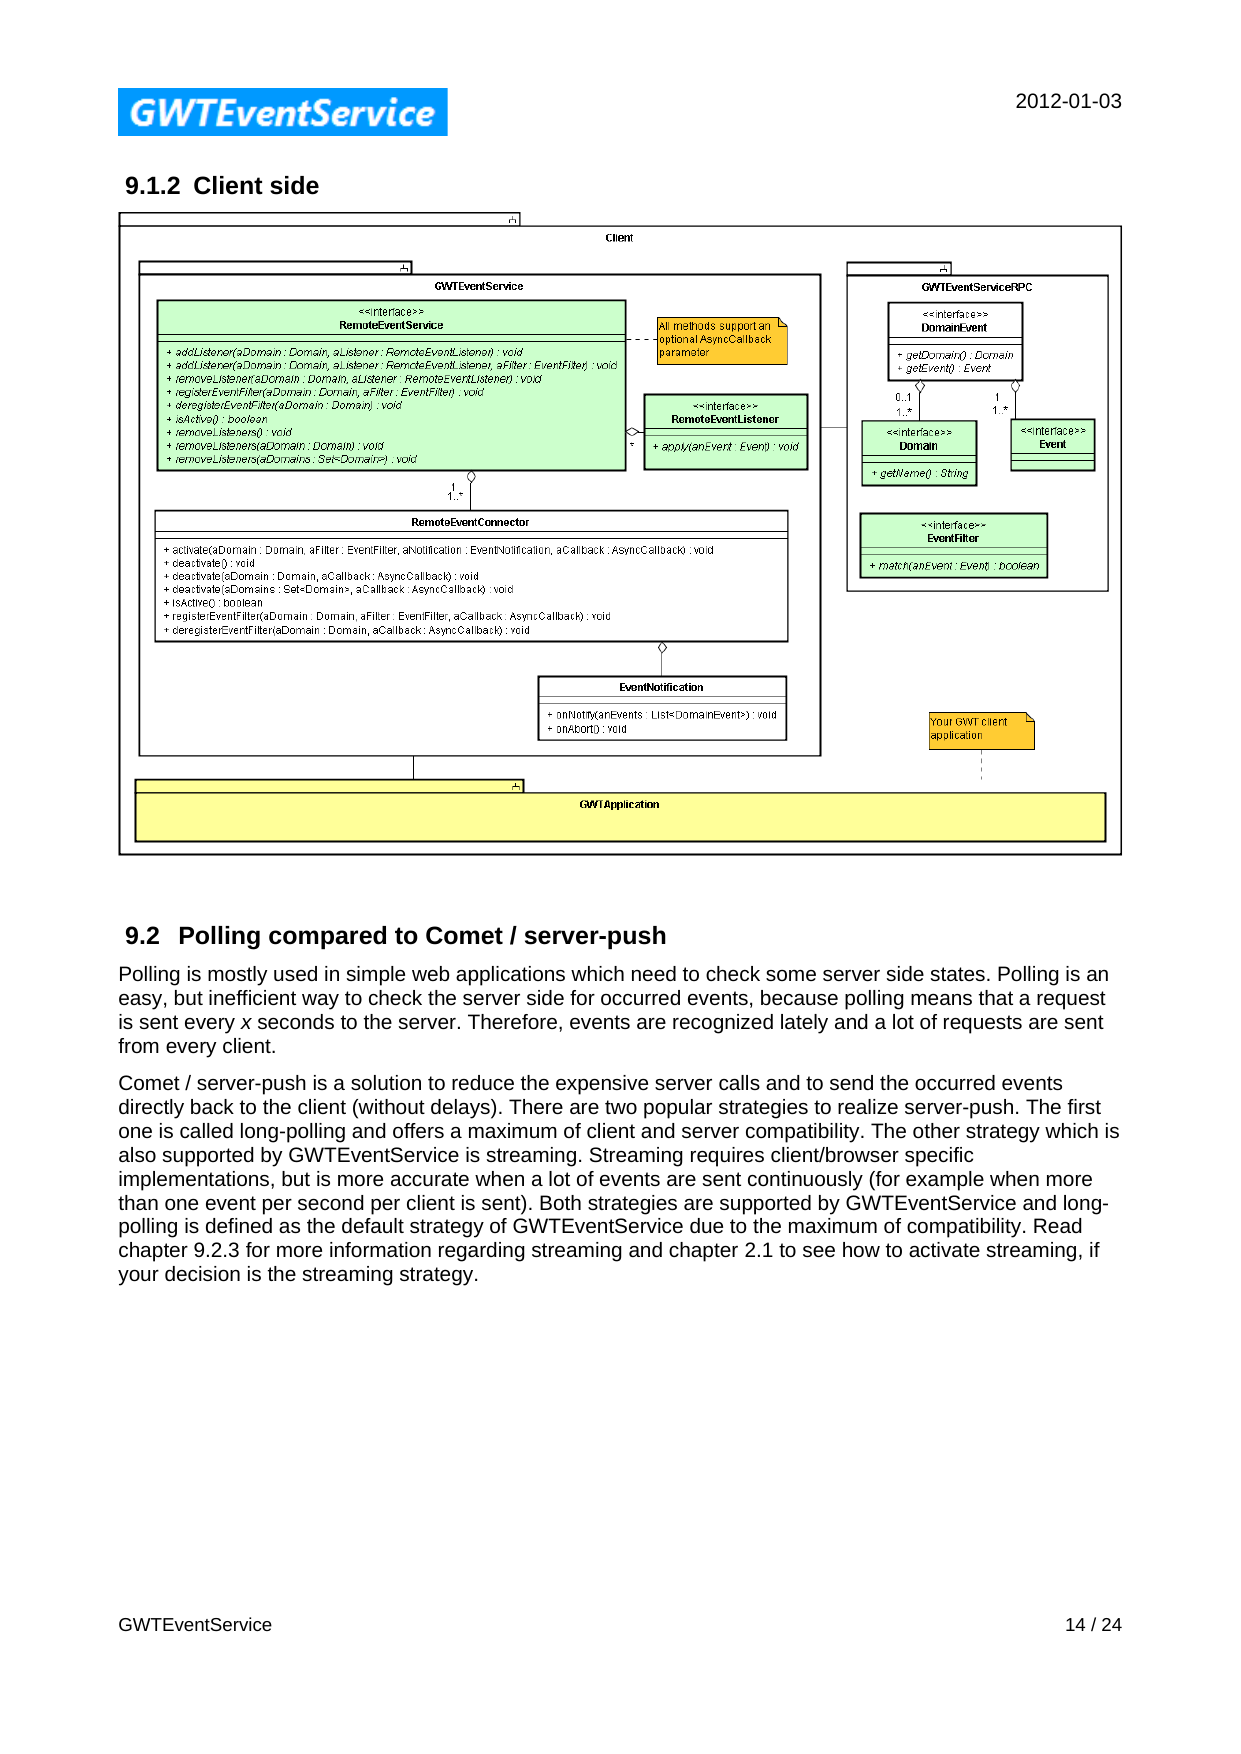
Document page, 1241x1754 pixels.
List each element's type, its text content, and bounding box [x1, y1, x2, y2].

subtitle Client side [118, 171, 1122, 200]
text Polling is mostly used in simple web applications which need to check some server side states. Polling is an easy, but inefficient way to check the server side for occurred events, because polling means that a request is sent every x seconds to the server. Therefore, events are recognized lately and a lot of requests are sent from every client. [118, 962, 1122, 1058]
subtitle Polling compared to Comet / server-push [118, 921, 1122, 950]
picture [118, 88, 448, 136]
text Comet / server-push is a solution to reduce the expensive server calls and to send the occurred events directly back to the client (without delays). There are two popular strategies to realize server-push. The first one is called long-polling and offers a maximum of client and server compatibility. The other strategy which is also supported by GWTEventService is streaming. Streaming requires client/browser specific implementations, but is more accurate when a lot of events are sent continuously (for example when more than one event per second per client is sent). Both strategies are supported by GWTEventService and long-polling is defined as the default strategy of GWTEventService due to the maximum of compatibility. Read chapter 9.2.3 for more information regarding streaming and chapter 2.1 to see how to activate streaming, if your decision is the streaming strategy. [118, 1071, 1122, 1286]
picture [118, 212, 1123, 860]
